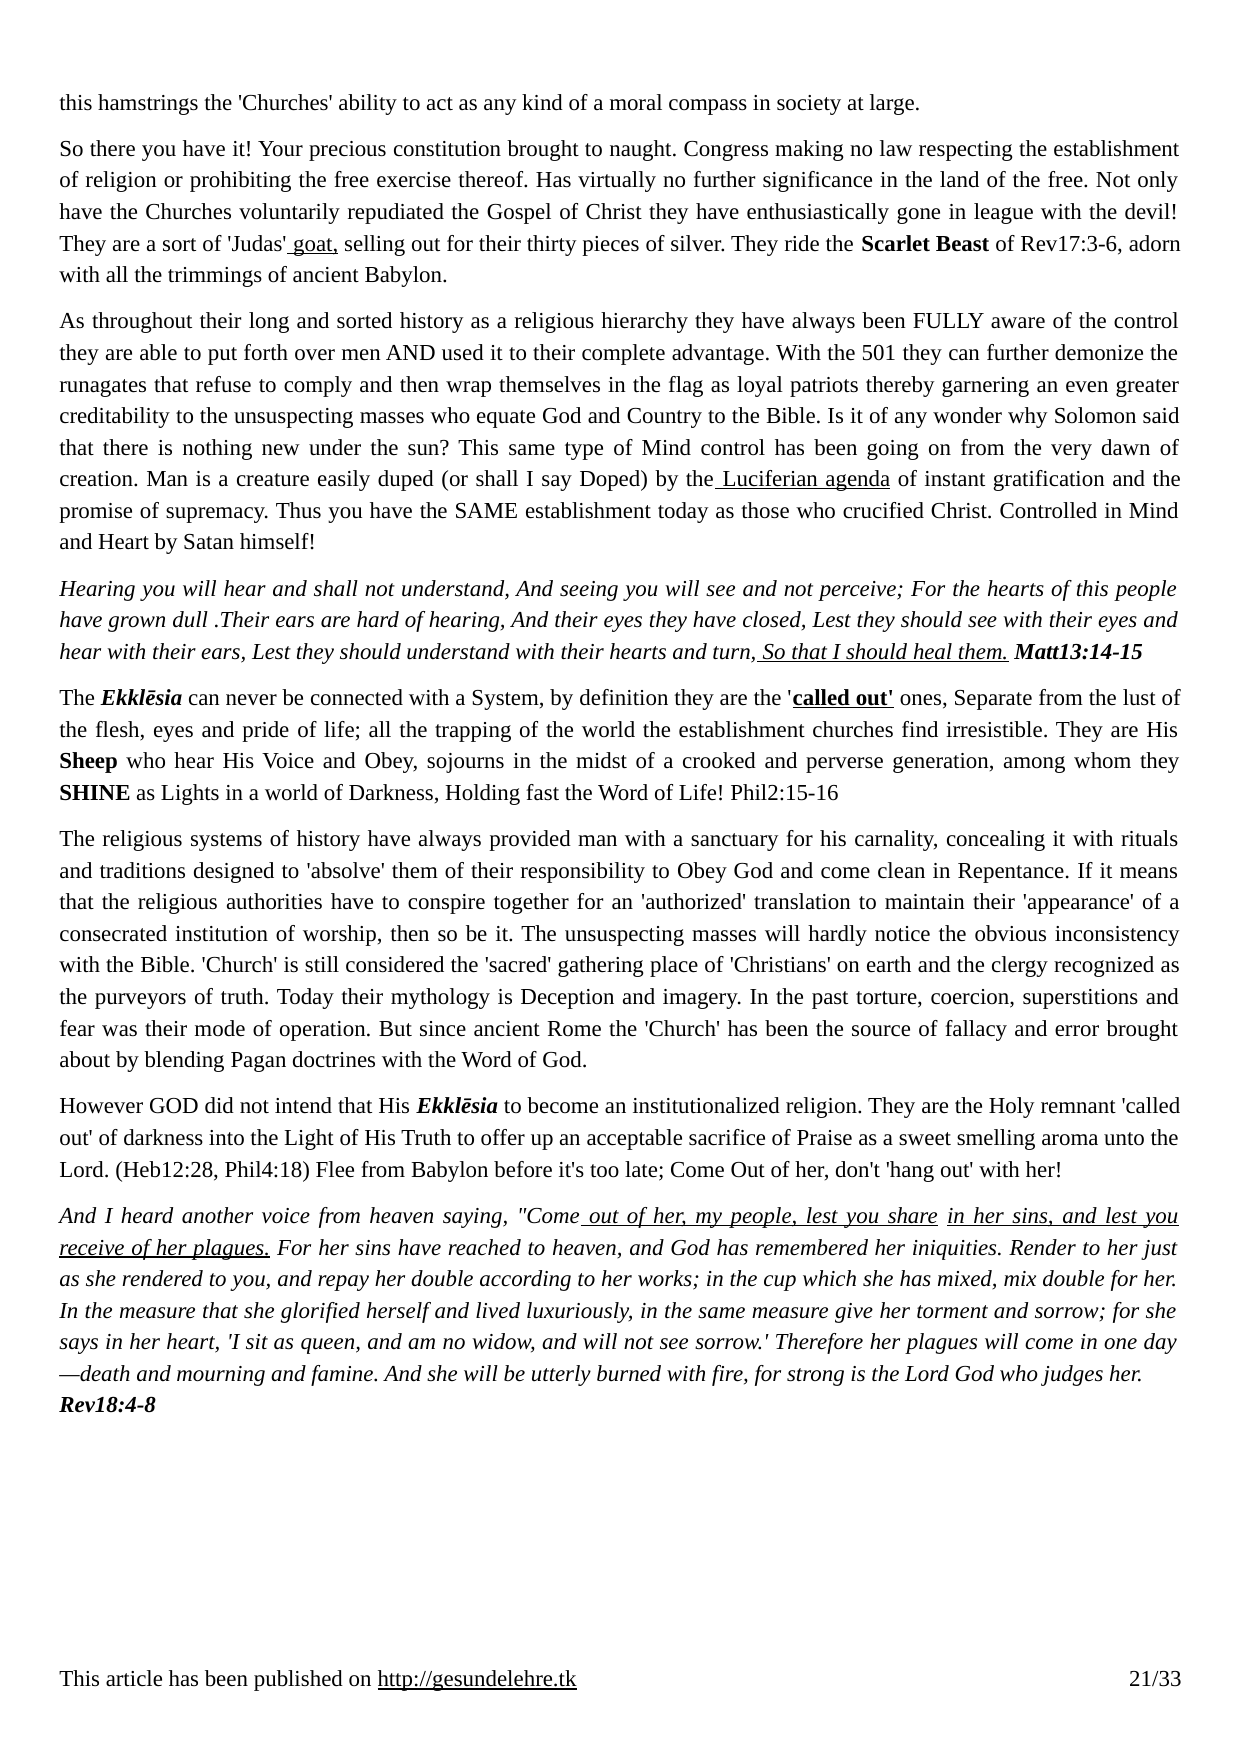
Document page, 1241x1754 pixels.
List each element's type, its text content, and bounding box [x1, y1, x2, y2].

text As throughout their long and sorted history as a religious hierarchy they have always been FULLY aware of the control they are able to put forth over men AND used it to their complete advantage. With the 501 they can further demonize the runagates that refuse to comply and then wrap themselves in the flag as loyal patriots thereby garnering an even greater creditability to the unsuspecting masses who equate God and Country to the Bible. Is it of any wonder why Solomon said that there is nothing new under the sun? This same type of Mind control has been going on from the very dawn of creation. Man is a creature easily duped (or shall I say Doped) by the Luciferian agenda of instant gratification and the promise of supremacy. Thus you have the SAME establishment today as those who crucified Christ. Controlled in Mind and Heart by Satan himself! [59, 307, 1181, 555]
text Hearing you will hear and shall not understand, And seeing you will see and not perceive; For the hearts of this people have grown dull .Their ears are hard of hearing, And their eyes they have closed, Lest they should see with their eyes and hear with their ears, Lest they should understand with their hearts and turn, So that I should heal them. Matt13:14-15 [59, 575, 1181, 664]
text Rev18:4-8 [59, 1391, 1181, 1418]
text The Ekklēsia can never be connected with a System, by definition they are the 'called out' ones, Separate from the lust of the flesh, eyes and pride of life; all the trapping of the world the establishment churches find irresistible. They are His Sheep who hear His Voice and Obey, sojourns in the midst of a crooked and perverse generation, among whom they SHINE as Lights in a world of Darkness, Holding fast the Word of Life! Phil2:15-16 [59, 684, 1181, 805]
text this hamstrings the 'Churches' ability to act as any kind of a moral compass in society at large. [59, 88, 1181, 115]
text The religious systems of history have always provided man with a sanctuary for his carnality, concealing it with rituals and traditions designed to 'absolve' them of their responsibility to Obey God and come clean in Repentance. If it means that the religious authorities have to conspire together for an 'authorized' translation to maintain their 'appearance' of a consecrated institution of worship, then so be it. The unsuspecting masses will hardly notice the obvious inconsistency with the Bible. 'Church' is still considered the 'sacred' gathering place of 'Christians' on earth and the clergy recognized as the purveyors of truth. Today their mythology is Deception and imagery. In the past torture, coercion, superstitions and fear was their mode of operation. But since ancient Rome the 'Church' has been the source of fallacy and error brought about by blending Pagan doctrines with the Word of God. [59, 825, 1181, 1073]
text And I heard another voice from heaven saying, "Come out of her, my people, lest you share in her sins, and lest you receive of her plagues. For her sins have reached to heaven, and God has remembered her iniquities. Render to her just as she rendered to you, and repay her double according to her works; in the cup which she has mixed, mix double for her. In the measure that she glorified herself and lived luxuriously, in the same measure give her torment and sorrow; for she says in her heart, 'I sit as queen, and am no widow, and will not see sorrow.' Therefore her plagues will come in one day—death and mourning and famine. And she will be utterly burned with fire, for strong is the Lord God who judges her. [59, 1202, 1181, 1386]
text However GOD did not intend that His Ekklēsia to become an institutionalized religion. They are the Holy remnant 'called out' of darkness into the Light of His Truth to offer up an acceptable sacrifice of Praise as a sweet smelling aroma unto the Lord. (Heb12:28, Phil4:18) Flee from Babylon before it's too late; Come Out of her, don't 'hang out' with her! [59, 1093, 1181, 1182]
text So there you have it! Your precious constitution brought to naught. Congress making no law respecting the establishment of religion or prohibiting the free exercise thereof. Has virtually no further significance in the land of the free. Not only have the Churches voluntarily repudiated the Gospel of Christ they have enthusiastically gone in league with the devil! They are a sort of 'Judas' goat, selling out for their thirty pieces of silver. They ride the Scarlet Beast of Rev17:3-6, adorn with all the trimmings of ancient Babylon. [59, 135, 1181, 287]
